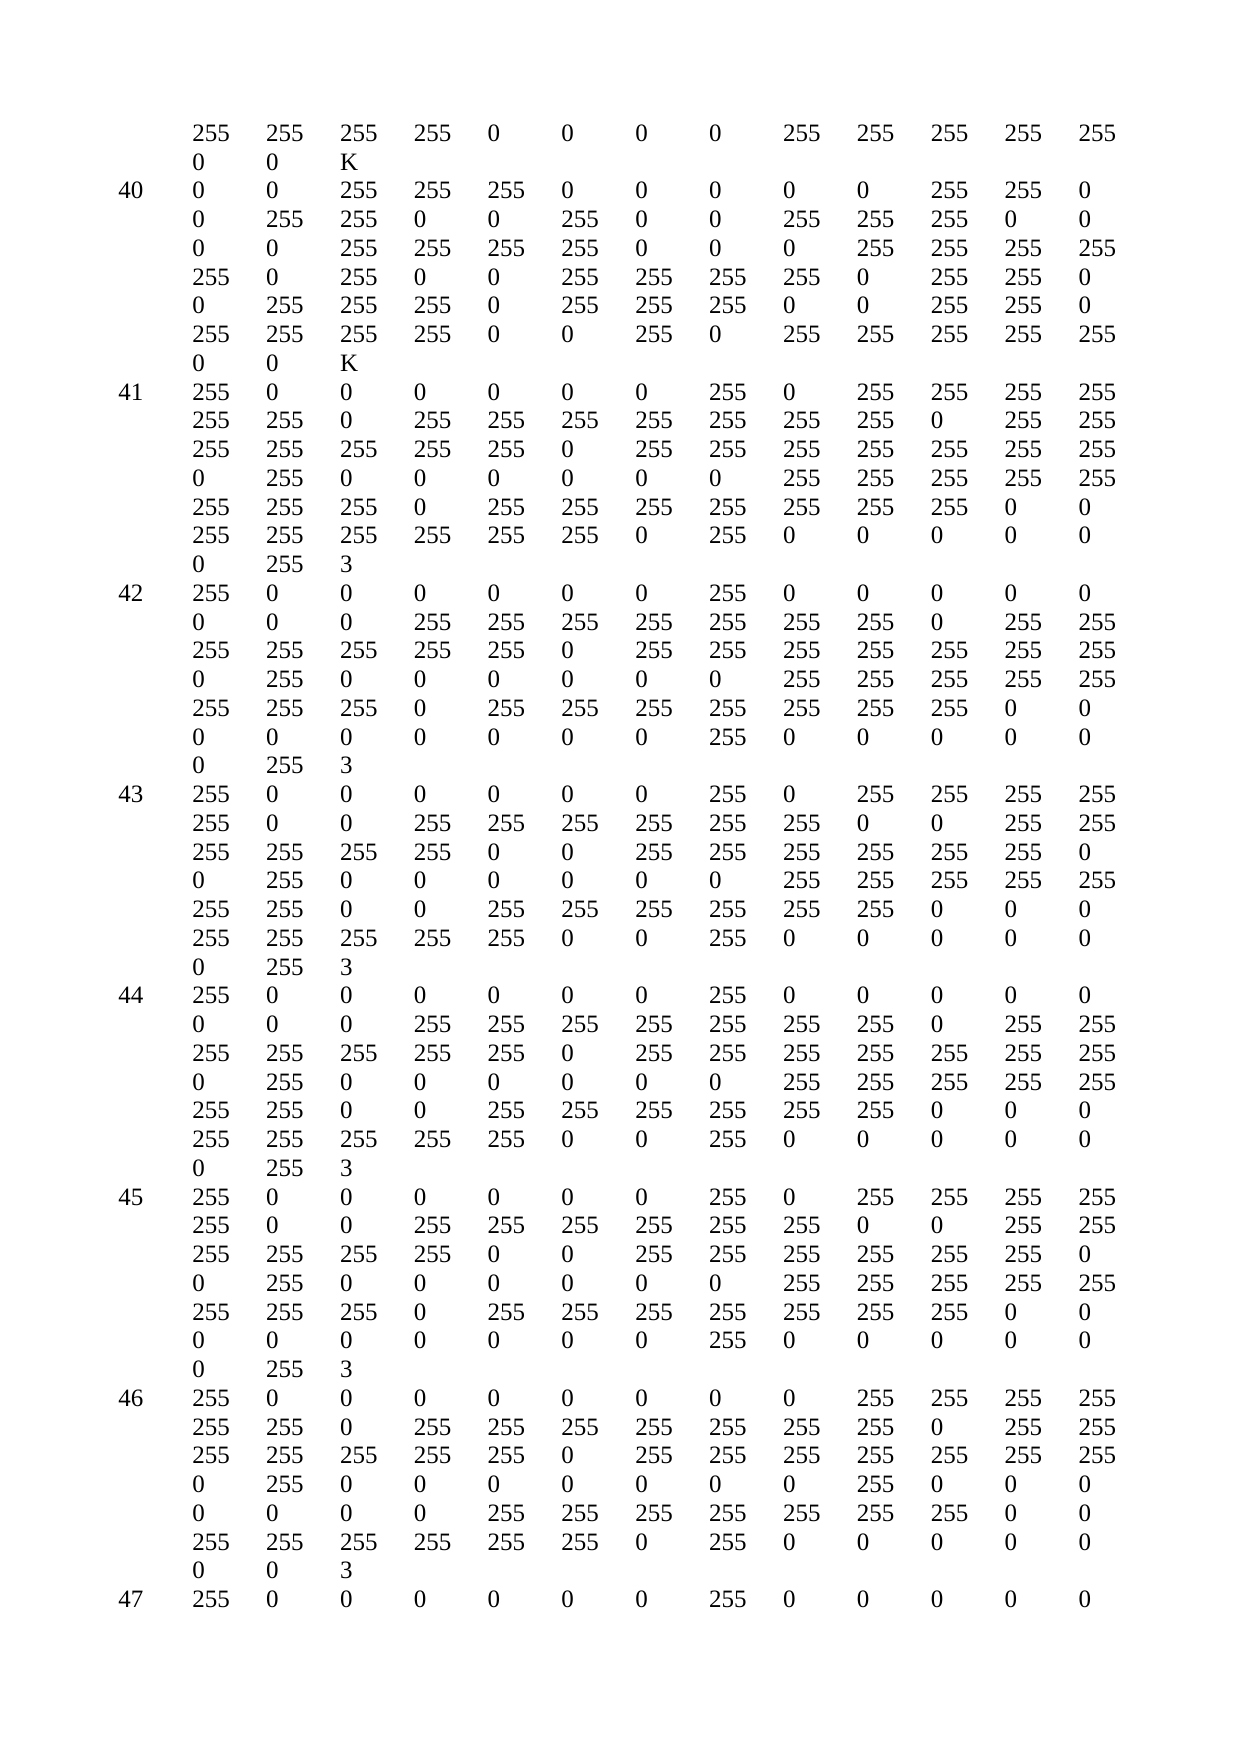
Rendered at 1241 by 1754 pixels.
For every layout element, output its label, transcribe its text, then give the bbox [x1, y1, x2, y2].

text 42 255 0 0 0 0 0 0 255 0 0 0 0 0 0 0 0 255 255 255 255 255 255 255 0 255 255 255 255 255 255 255 0 255 255 255 255 255 255 255 0 255 0 0 0 0 0 0 255 255 255 255 255 255 255 255 0 255 255 255 255 255 255 255 0 0 0 0 0 0 0 0 0 255 0 0 0 0 0 0 255 3 [118, 578, 1122, 779]
text 44 255 0 0 0 0 0 0 255 0 0 0 0 0 0 0 0 255 255 255 255 255 255 255 0 255 255 255 255 255 255 255 0 255 255 255 255 255 255 255 0 255 0 0 0 0 0 0 255 255 255 255 255 255 255 0 0 255 255 255 255 255 255 0 0 0 255 255 255 255 255 0 0 255 0 0 0 0 0 0 255 3 [118, 981, 1122, 1182]
text 47 255 0 0 0 0 0 0 255 0 0 0 0 0 [118, 1584, 1122, 1613]
text 43 255 0 0 0 0 0 0 255 0 255 255 255 255 255 0 0 255 255 255 255 255 255 0 0 255 255 255 255 255 255 0 0 255 255 255 255 255 255 0 0 255 0 0 0 0 0 0 255 255 255 255 255 255 255 0 0 255 255 255 255 255 255 0 0 0 255 255 255 255 255 0 0 255 0 0 0 0 0 0 255 3 [118, 779, 1122, 981]
text 40 0 0 255 255 255 0 0 0 0 0 255 255 0 0 255 255 0 0 255 0 0 255 255 255 0 0 0 0 255 255 255 255 0 0 0 255 255 255 255 255 0 255 0 0 255 255 255 255 0 255 255 0 0 255 255 255 0 255 255 255 0 0 255 255 0 255 255 255 255 0 0 255 0 255 255 255 255 255 0 0 K [118, 176, 1122, 377]
text 255 255 255 255 0 0 0 0 255 255 255 255 255 0 0 K [118, 118, 1122, 176]
text 45 255 0 0 0 0 0 0 255 0 255 255 255 255 255 0 0 255 255 255 255 255 255 0 0 255 255 255 255 255 255 0 0 255 255 255 255 255 255 0 0 255 0 0 0 0 0 0 255 255 255 255 255 255 255 255 0 255 255 255 255 255 255 255 0 0 0 0 0 0 0 0 0 255 0 0 0 0 0 0 255 3 [118, 1182, 1122, 1383]
text 46 255 0 0 0 0 0 0 0 0 255 255 255 255 255 255 0 255 255 255 255 255 255 255 0 255 255 255 255 255 255 255 0 255 255 255 255 255 255 255 0 255 0 0 0 0 0 0 0 255 0 0 0 0 0 0 0 255 255 255 255 255 255 255 0 0 255 255 255 255 255 255 0 255 0 0 0 0 0 0 0 3 [118, 1383, 1122, 1584]
text 41 255 0 0 0 0 0 0 255 0 255 255 255 255 255 255 0 255 255 255 255 255 255 255 0 255 255 255 255 255 255 255 0 255 255 255 255 255 255 255 0 255 0 0 0 0 0 0 255 255 255 255 255 255 255 255 0 255 255 255 255 255 255 255 0 0 255 255 255 255 255 255 0 255 0 0 0 0 0 0 255 3 [118, 377, 1122, 578]
